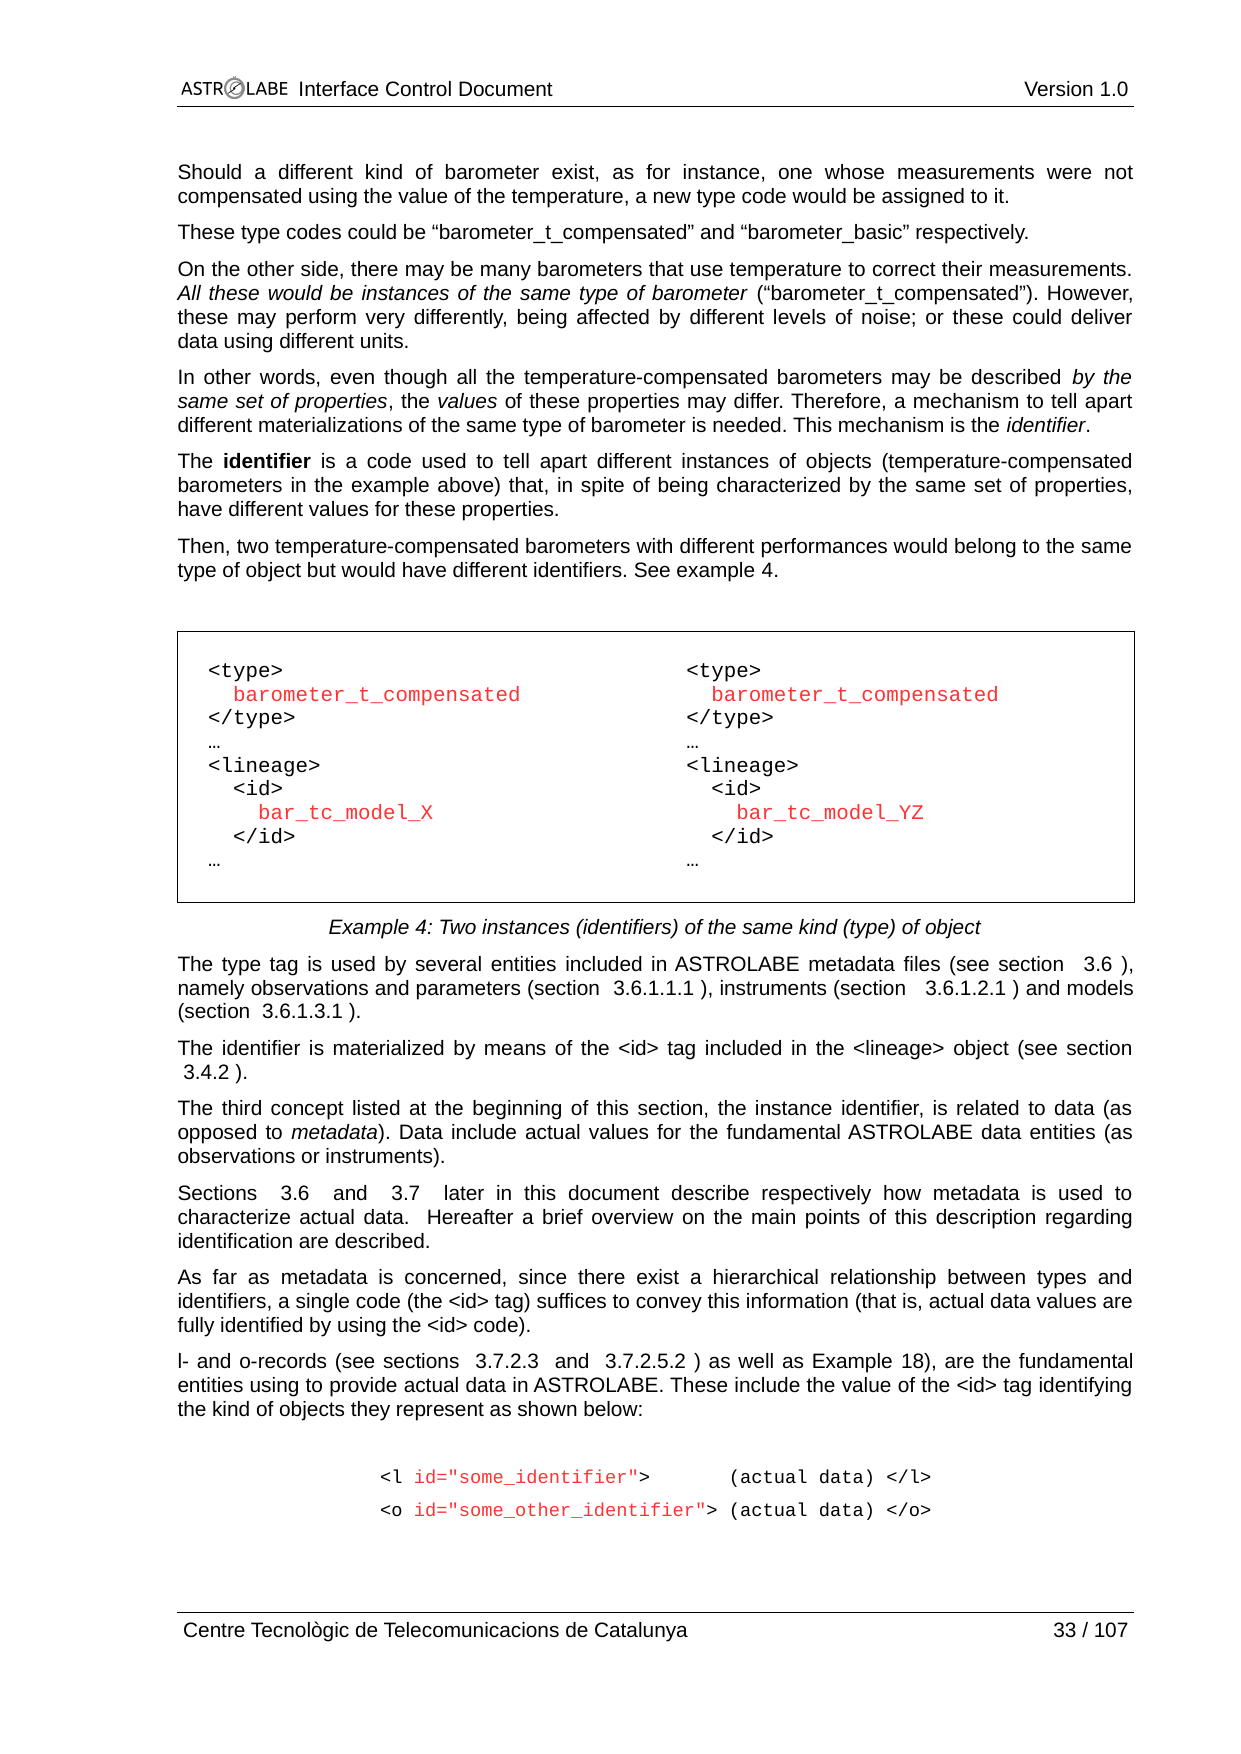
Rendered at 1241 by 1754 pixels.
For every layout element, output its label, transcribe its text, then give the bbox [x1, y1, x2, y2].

text The identifier is a code used to tell apart different instances of objects (temperature-compensated barometers in the example above) that, in spite of being characterized by the same set of properties, have different values for these properties. [177, 449, 1134, 521]
text l- and o-records (see sections 3.7.2.3 and 3.7.2.5.2) as well as Example 18), are the fundamental entities using to provide actual data in ASTROLABE. These include the value of the <id> tag identifying the kind of objects they represent as shown below: [177, 1349, 1134, 1421]
text The third concept listed at the beginning of this section, the instance identifier, is related to data (as opposed to metadata). Data include actual values for the fundamental ASTROLABE data entities (as observations or instruments). [177, 1096, 1134, 1168]
text In other words, even though all the temperature-compensated barometers may be described by the same set of properties, the values of these properties may differ. Therefore, a mechanism to tell apart different materializations of the same type of barometer is needed. This mechanism is the identifier. [177, 365, 1134, 437]
table_header <type> barometer_t_compensated </type> … <lineage> <id> bar_tc_model_YZ </id> … [656, 632, 1134, 902]
text As far as metadata is concerned, since there exist a hierarchical relationship between types and identifiers, a single code (the <id> tag) suffices to convey this information (that is, actual data values are fully identified by using the <id> code). [177, 1265, 1134, 1337]
picture [181, 76, 288, 99]
text The type tag is used by several entities included in ASTROLABE metadata files (see section 3.6), namely observations and parameters (section 3.6.1.1.1), instruments (section 3.6.1.2.1) and models (section 3.6.1.3.1). [177, 951, 1134, 1023]
text Should a different kind of barometer exist, as for instance, one whose measurements were not compensated using the value of the temperature, a new type code would be assigned to it. [177, 160, 1134, 208]
text These type codes could be “barometer_t_compensated” and “barometer_basic” respectively. [177, 220, 1134, 244]
text Example 4: Two instances (identifiers) of the same kind (type) of object [177, 915, 1134, 939]
text <o id="some_other_identifier"> (actual data) </o> [177, 1501, 1134, 1522]
text <l id="some_identifier"> (actual data) </l> [177, 1467, 1134, 1489]
text The identifier is materialized by means of the <id> tag included in the <lineage> object (see section 3.4.2). [177, 1036, 1134, 1084]
table_header <type> barometer_t_compensated </type> … <lineage> <id> bar_tc_model_X </id> … [178, 632, 656, 902]
text Then, two temperature-compensated barometers with different performances would belong to the same type of object but would have different identifiers. See example 4. [177, 534, 1134, 582]
text On the other side, there may be many barometers that use temperature to correct their measurements. All these would be instances of the same type of barometer (“barometer_t_compensated”). However, these may perform very differently, being affected by different levels of noise; or these could deliver data using different units. [177, 257, 1134, 352]
text Sections 3.6 and 3.7 later in this document describe respectively how metadata is used to characterize actual data. Hereafter a brief overview on the main points of this description regarding identification are described. [177, 1181, 1134, 1252]
